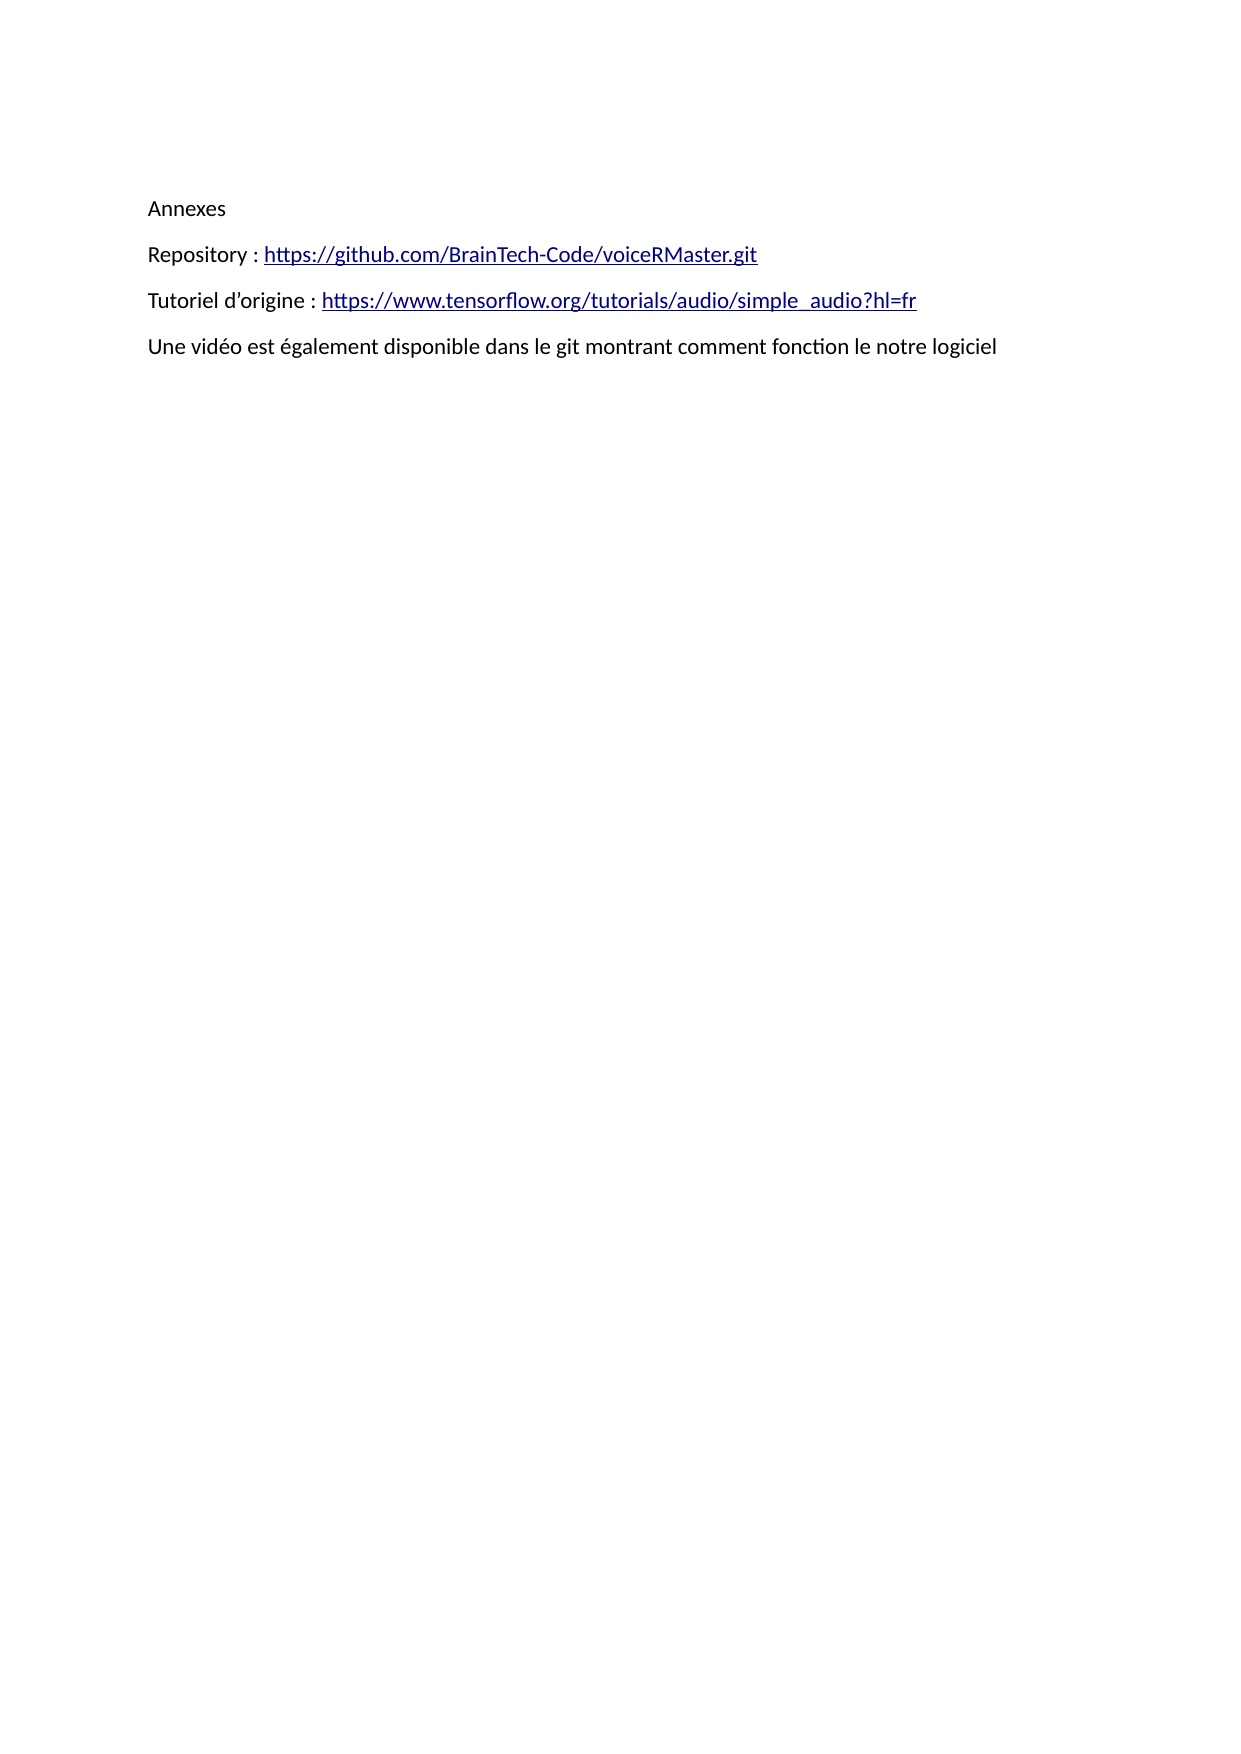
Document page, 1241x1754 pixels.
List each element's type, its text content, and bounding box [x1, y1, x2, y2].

text Repository : https://github.com/BrainTech-Code/voiceRMaster.git [148, 240, 1093, 268]
text Une vidéo est également disponible dans le git montrant comment fonction le notre logiciel [148, 332, 1093, 360]
text Annexes [148, 194, 1093, 222]
text Tutoriel d’origine : https://www.tensorflow.org/tutorials/audio/simple_audio?hl=fr [148, 286, 1093, 314]
